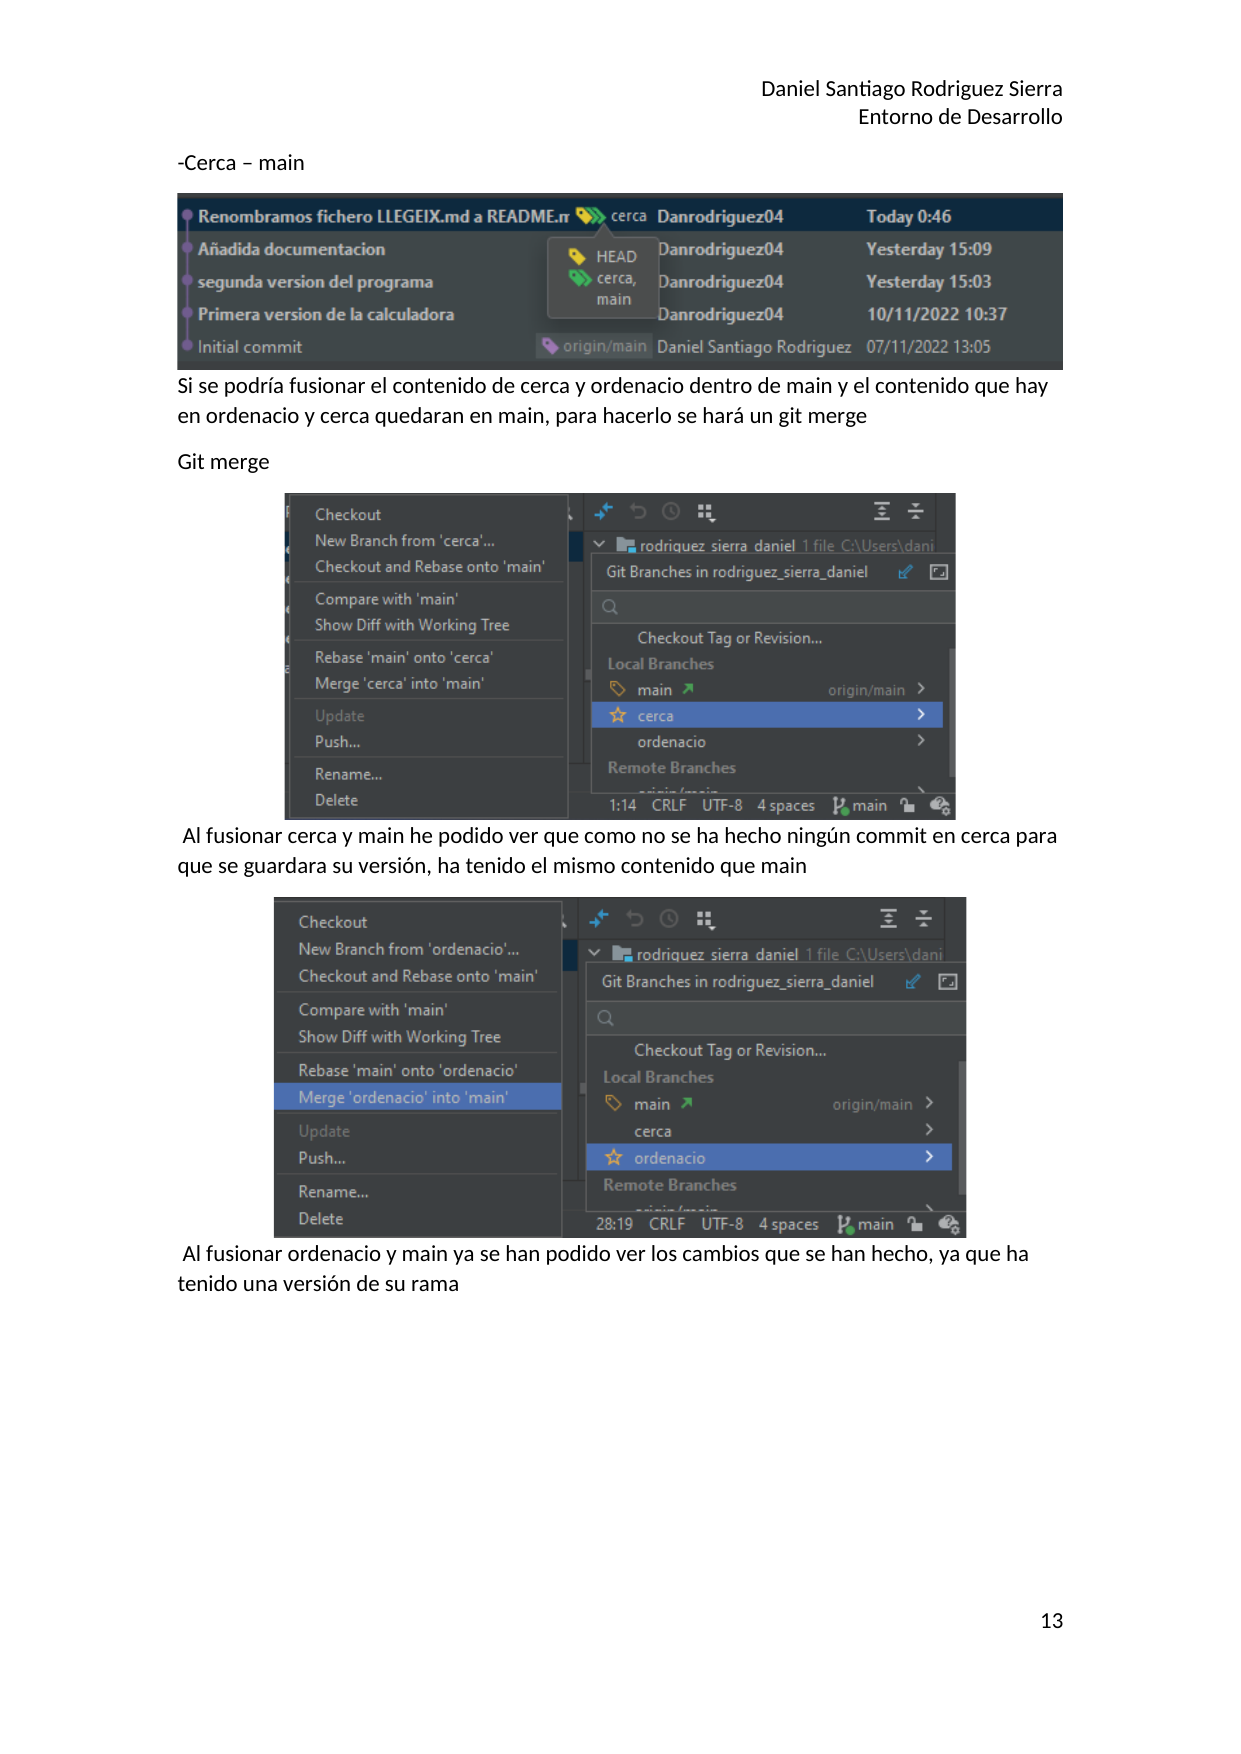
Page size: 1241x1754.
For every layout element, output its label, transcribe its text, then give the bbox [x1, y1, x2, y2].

text -Cerca – main [177, 148, 1063, 176]
text Al fusionar ordenacio y main ya se han podido ver los cambios que se han hecho, ya que ha tenido una versión de su rama [177, 897, 1063, 1297]
text Si se podría fusionar el contenido de cerca y ordenacio dentro de main y el contenido que hay en ordenacio y cerca quedaran en main, para hacerlo se hará un git merge [177, 370, 1063, 429]
text Al fusionar cerca y main he podido ver que como no se ha hecho ningún commit en cerca para que se guardara su versión, ha tenido el mismo contenido que main [177, 494, 1063, 879]
text Git merge [177, 447, 1063, 475]
